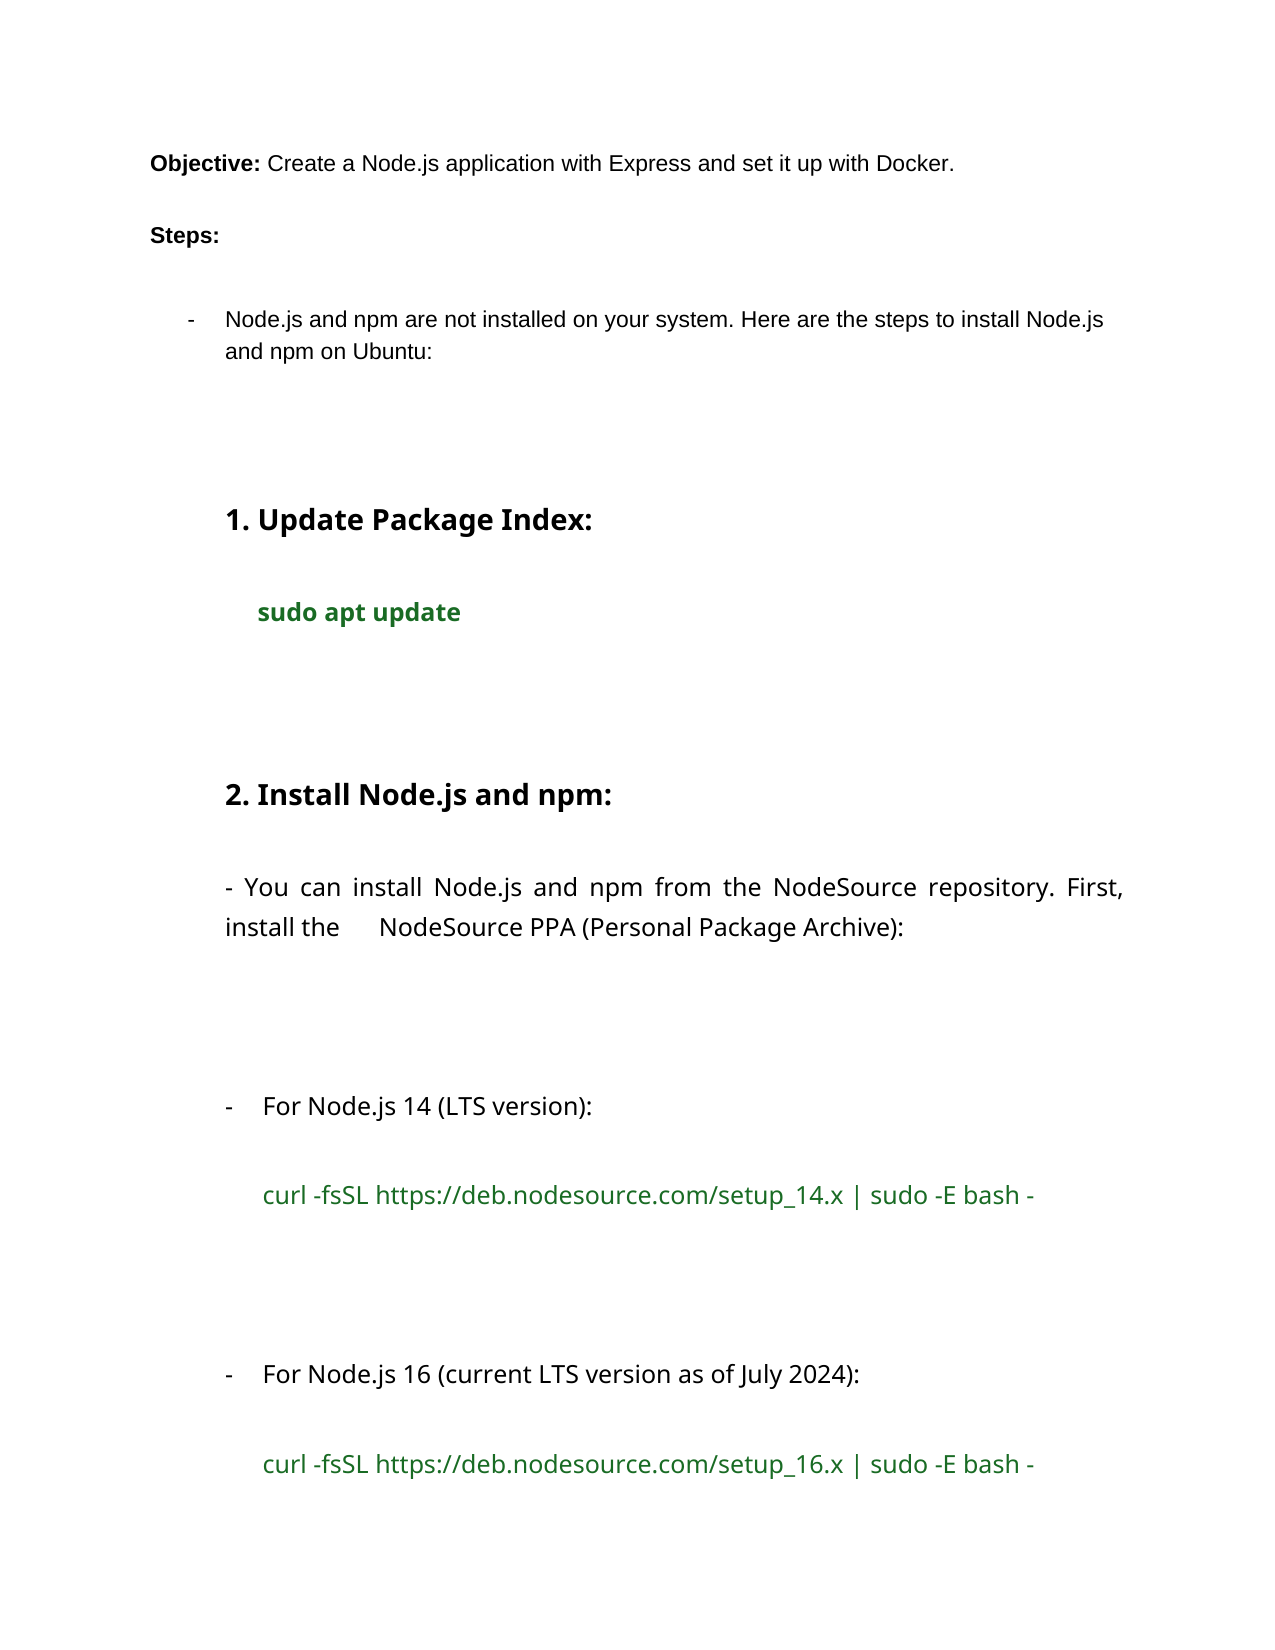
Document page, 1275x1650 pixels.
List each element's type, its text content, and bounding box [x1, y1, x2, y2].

list curl -fsSL https://deb.nodesource.com/setup_16.x | sudo -E bash - [262, 1446, 1125, 1480]
list curl -fsSL https://deb.nodesource.com/setup_14.x | sudo -E bash - [262, 1178, 1125, 1212]
list 1. Update Package Index: [225, 499, 1125, 539]
text Steps: [150, 222, 1125, 248]
list - You can install Node.js and npm from the NodeSource repository. First, install the NodeSource PPA (Personal Package Archive): [225, 870, 1125, 943]
list For Node.js 16 (current LTS version as of July 2024): [225, 1357, 1125, 1391]
list Node.js and npm are not installed on your system. Here are the steps to install Node.js and npm on Ubuntu: [187, 303, 1125, 364]
list 2. Install Node.js and npm: [225, 774, 1125, 814]
list For Node.js 14 (LTS version): [225, 1088, 1125, 1122]
text Objective: Create a Node.js application with Express and set it up with Docker. [150, 150, 1125, 176]
list sudo apt update [225, 595, 1125, 629]
